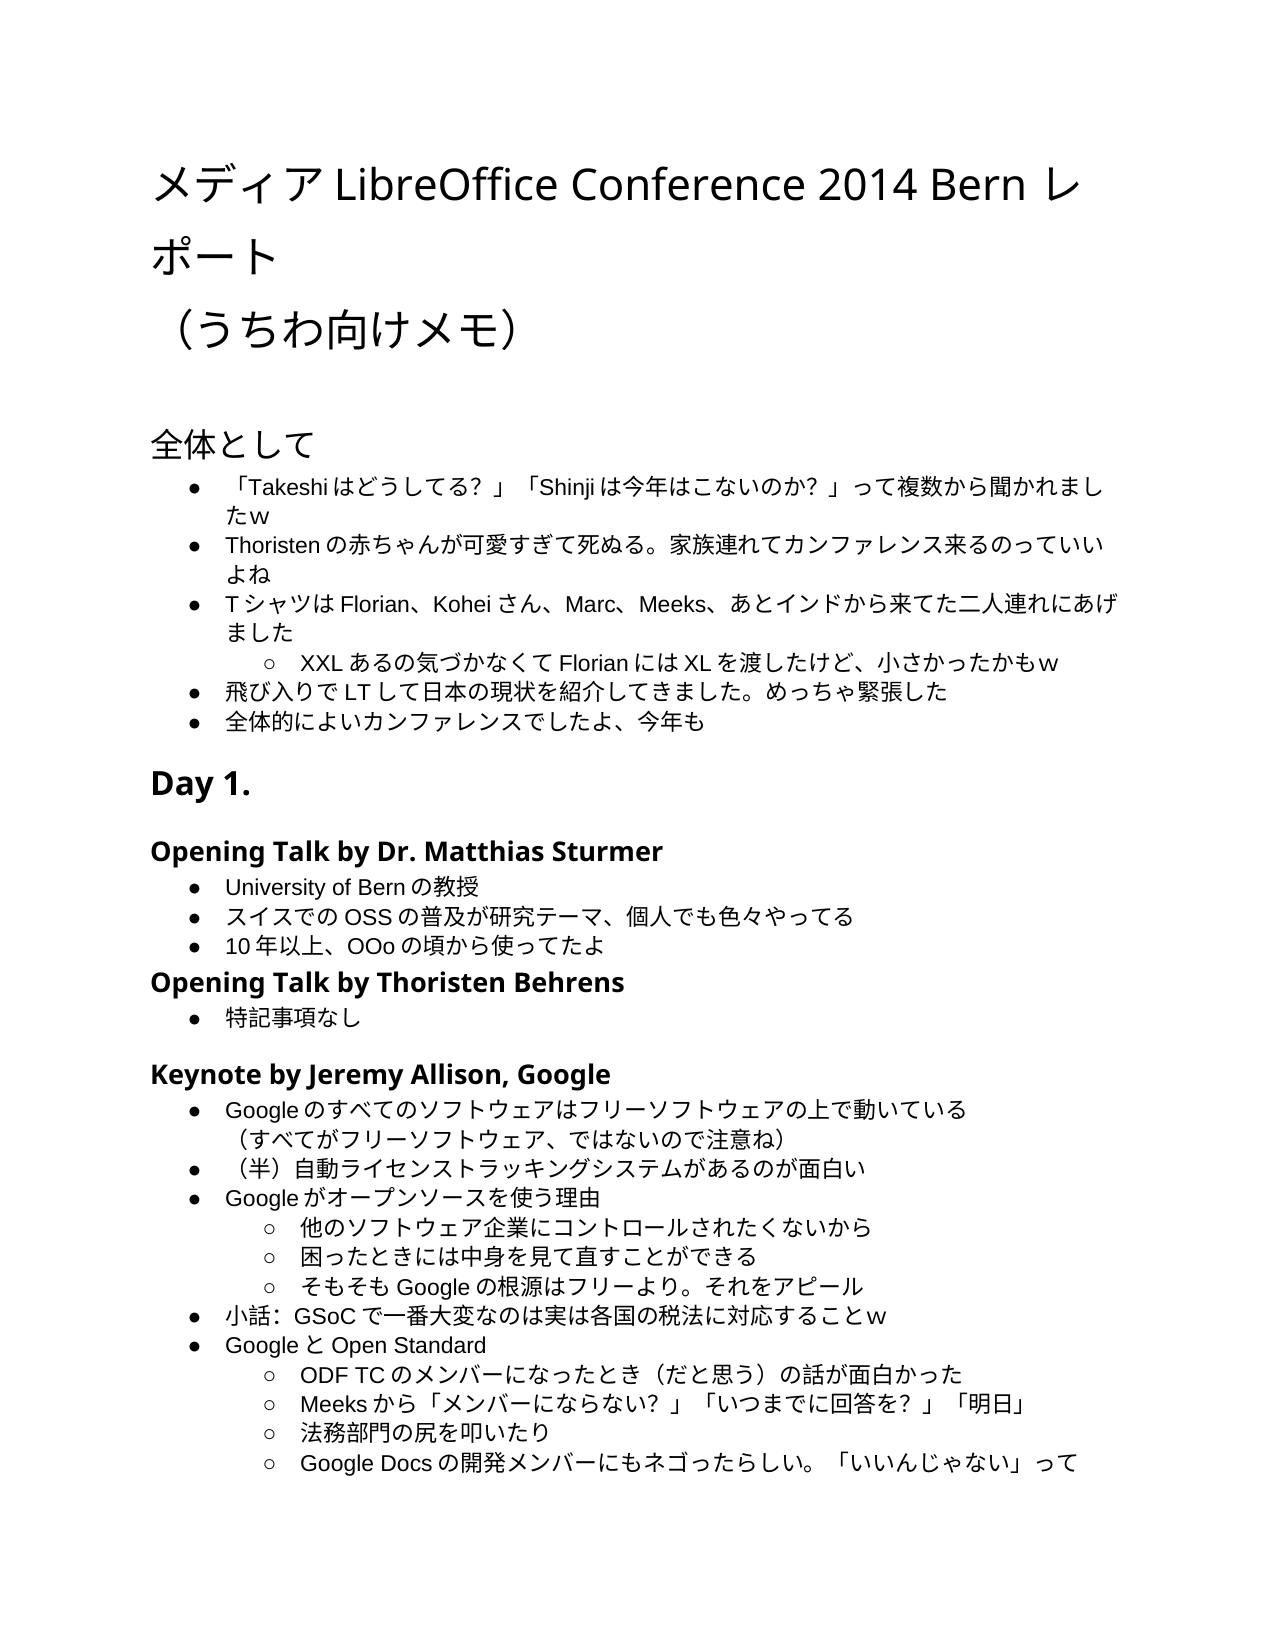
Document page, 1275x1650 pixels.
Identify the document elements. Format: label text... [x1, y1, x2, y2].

list 他のソフトウェア企業にコントロールされたくないから [262, 1216, 1125, 1241]
list そもそもGoogleの根源はフリーより。それをアピール [262, 1274, 1125, 1300]
list 小話：GSoCで一番大変なのは実は各国の税法に対応することｗ [187, 1304, 1125, 1329]
list 「Takeshiはどうしてる？」「Shinjiは今年はこないのか？」って複数から聞かれましたｗ [187, 474, 1125, 529]
list ODF TCのメンバーになったとき（だと思う）の話が面白かった [262, 1362, 1125, 1388]
subtitle Day 1. [150, 759, 1125, 805]
list スイスでのOSSの普及が研究テーマ、個人でも色々やってる [187, 904, 1125, 930]
list 全体的によいカンファレンスでしたよ、今年も [187, 709, 1125, 735]
list Thoristenの赤ちゃんが可愛すぎて死ぬる。家族連れてカンファレンス来るのっていいよね [187, 533, 1125, 588]
list XXLあるの気づかなくてFlorianにはXLを渡したけど、小さかったかもｗ [262, 651, 1125, 676]
list Meeksから「メンバーにならない？」「いつまでに回答を？」「明日」 [262, 1392, 1125, 1417]
list 飛び入りでLTして日本の現状を紹介してきました。めっちゃ緊張した [187, 680, 1125, 706]
list TシャツはFlorian、Koheiさん、Marc、Meeks、あとインドから来てた二人連れにあげました [187, 592, 1125, 647]
subtitle Keynote by Jeremy Allison, Google [150, 1056, 1125, 1092]
list Googleのすべてのソフトウェアはフリーソフトウェアの上で動いている （すべてがフリーソフトウェア、ではないので注意ね） [187, 1098, 1125, 1153]
subtitle 全体として [150, 419, 1125, 467]
subtitle Opening Talk by Dr. Matthias Sturmer [150, 832, 1125, 869]
list Googleがオープンソースを使う理由 [187, 1186, 1125, 1212]
list 困ったときには中身を見て直すことができる [262, 1245, 1125, 1271]
list 10年以上、OOoの頃から使ってたよ [187, 934, 1125, 959]
list （半）自動ライセンストラッキングシステムがあるのが面白い [187, 1157, 1125, 1182]
title メディアLibreOffice Conference 2014 Bern レポート （うちわ向けメモ） [150, 150, 1125, 359]
list GoogleとOpen Standard [187, 1333, 1125, 1359]
list Google Docsの開発メンバーにもネゴったらしい。「いいんじゃない」って [262, 1451, 1125, 1476]
list University of Bernの教授 [187, 875, 1125, 901]
list 法務部門の尻を叩いたり [262, 1421, 1125, 1447]
text Opening Talk by Thoristen Behrens [150, 963, 1125, 1000]
list 特記事項なし [187, 1005, 1125, 1031]
